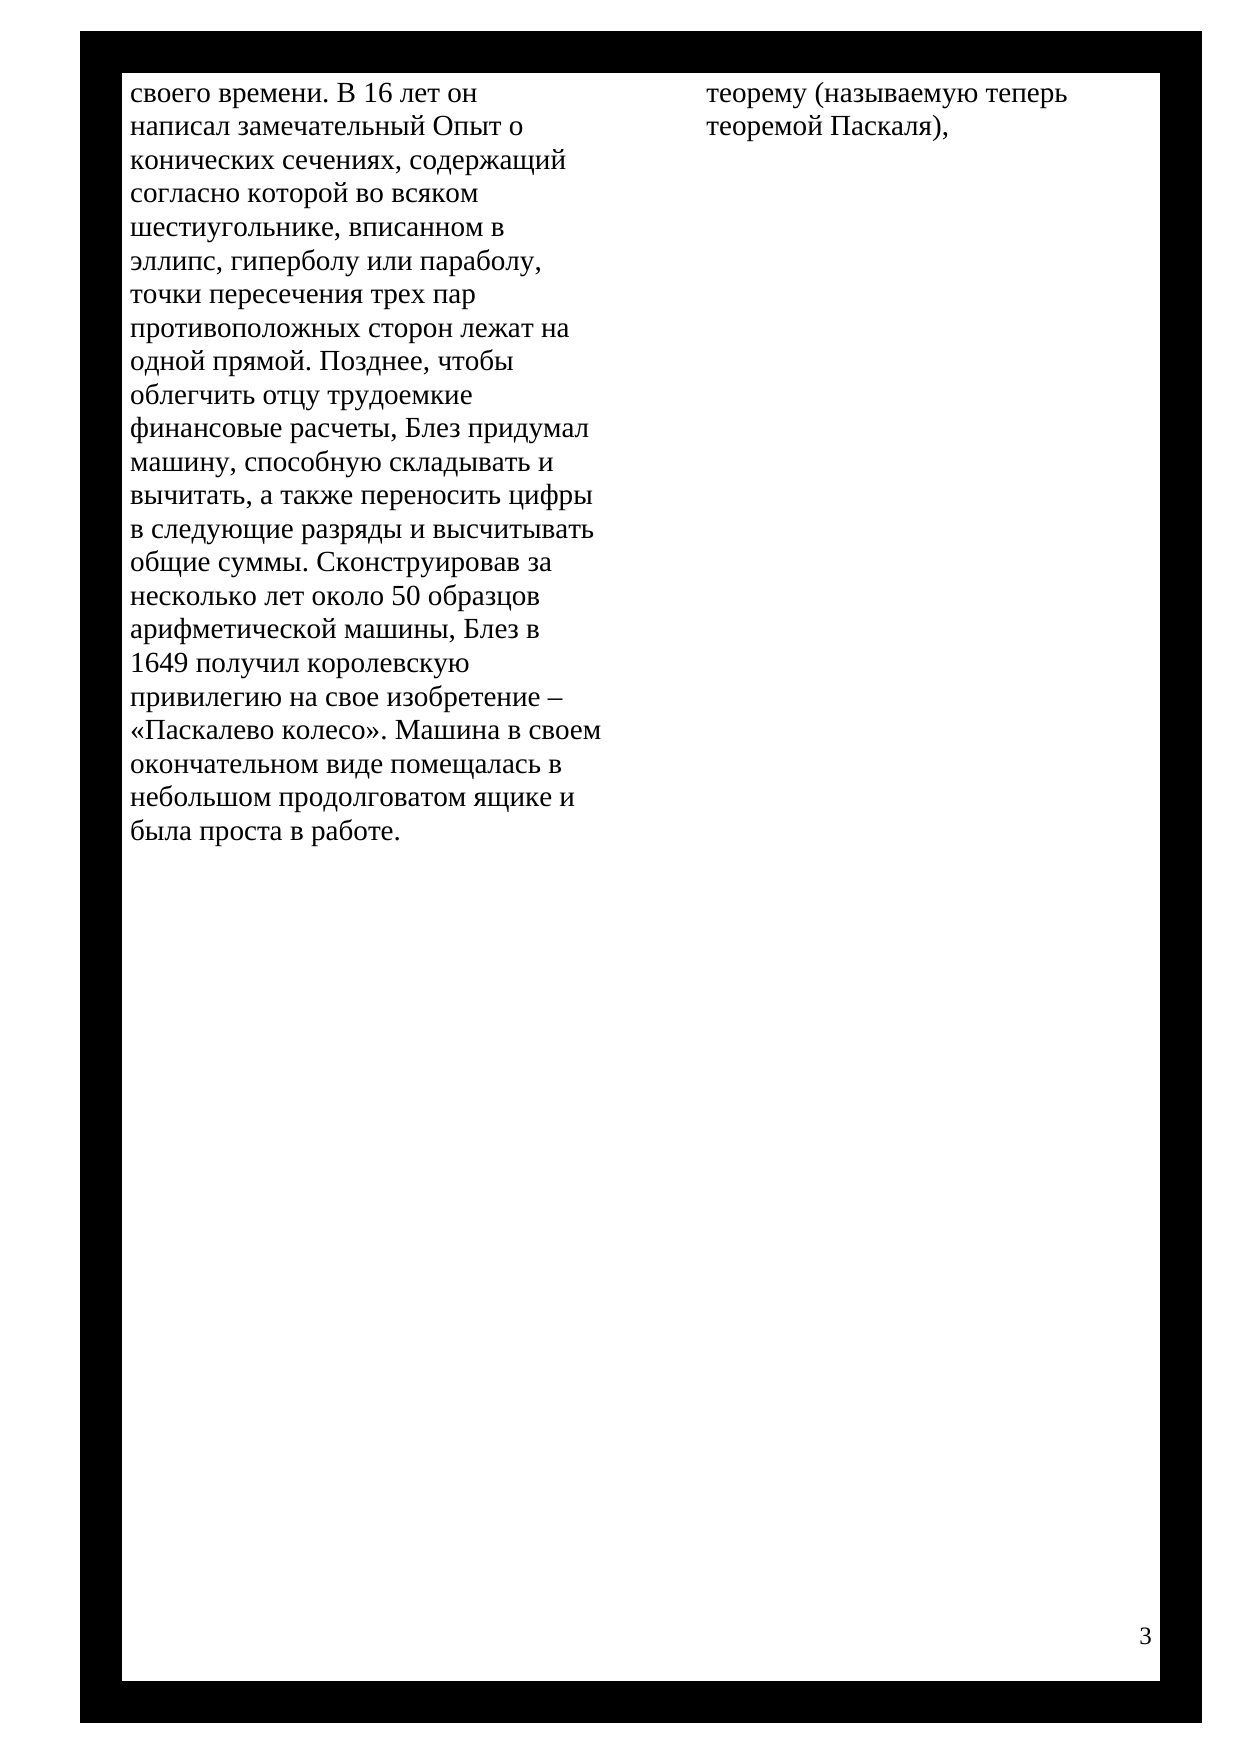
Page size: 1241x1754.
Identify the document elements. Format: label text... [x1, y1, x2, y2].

subtitle теорему (называемую теперь теоремой Паскаля), [706, 75, 1152, 142]
subtitle согласно которой во всяком шестиугольнике, вписанном в эллипс, гиперболу или параболу, точки пересечения трех пар противоположных сторон лежат на одной прямой. Позднее, чтобы облегчить отцу трудоемкие финансовые расчеты, Блез придумал машину, способную складывать и вычитать, а также переносить цифры в следующие разряды и высчитывать общие суммы. Сконструировав за несколько лет около 50 образцов арифметической машины, Блез в 1649 получил королевскую привилегию на свое изобретение – «Паскалево колесо». Машина в своем окончательном виде помещалась в небольшом продолговатом ящике и была проста в работе. [130, 176, 603, 846]
subtitle своего времени. В 16 лет он написал замечательный Опыт о конических сечениях, содержащий [130, 75, 575, 176]
